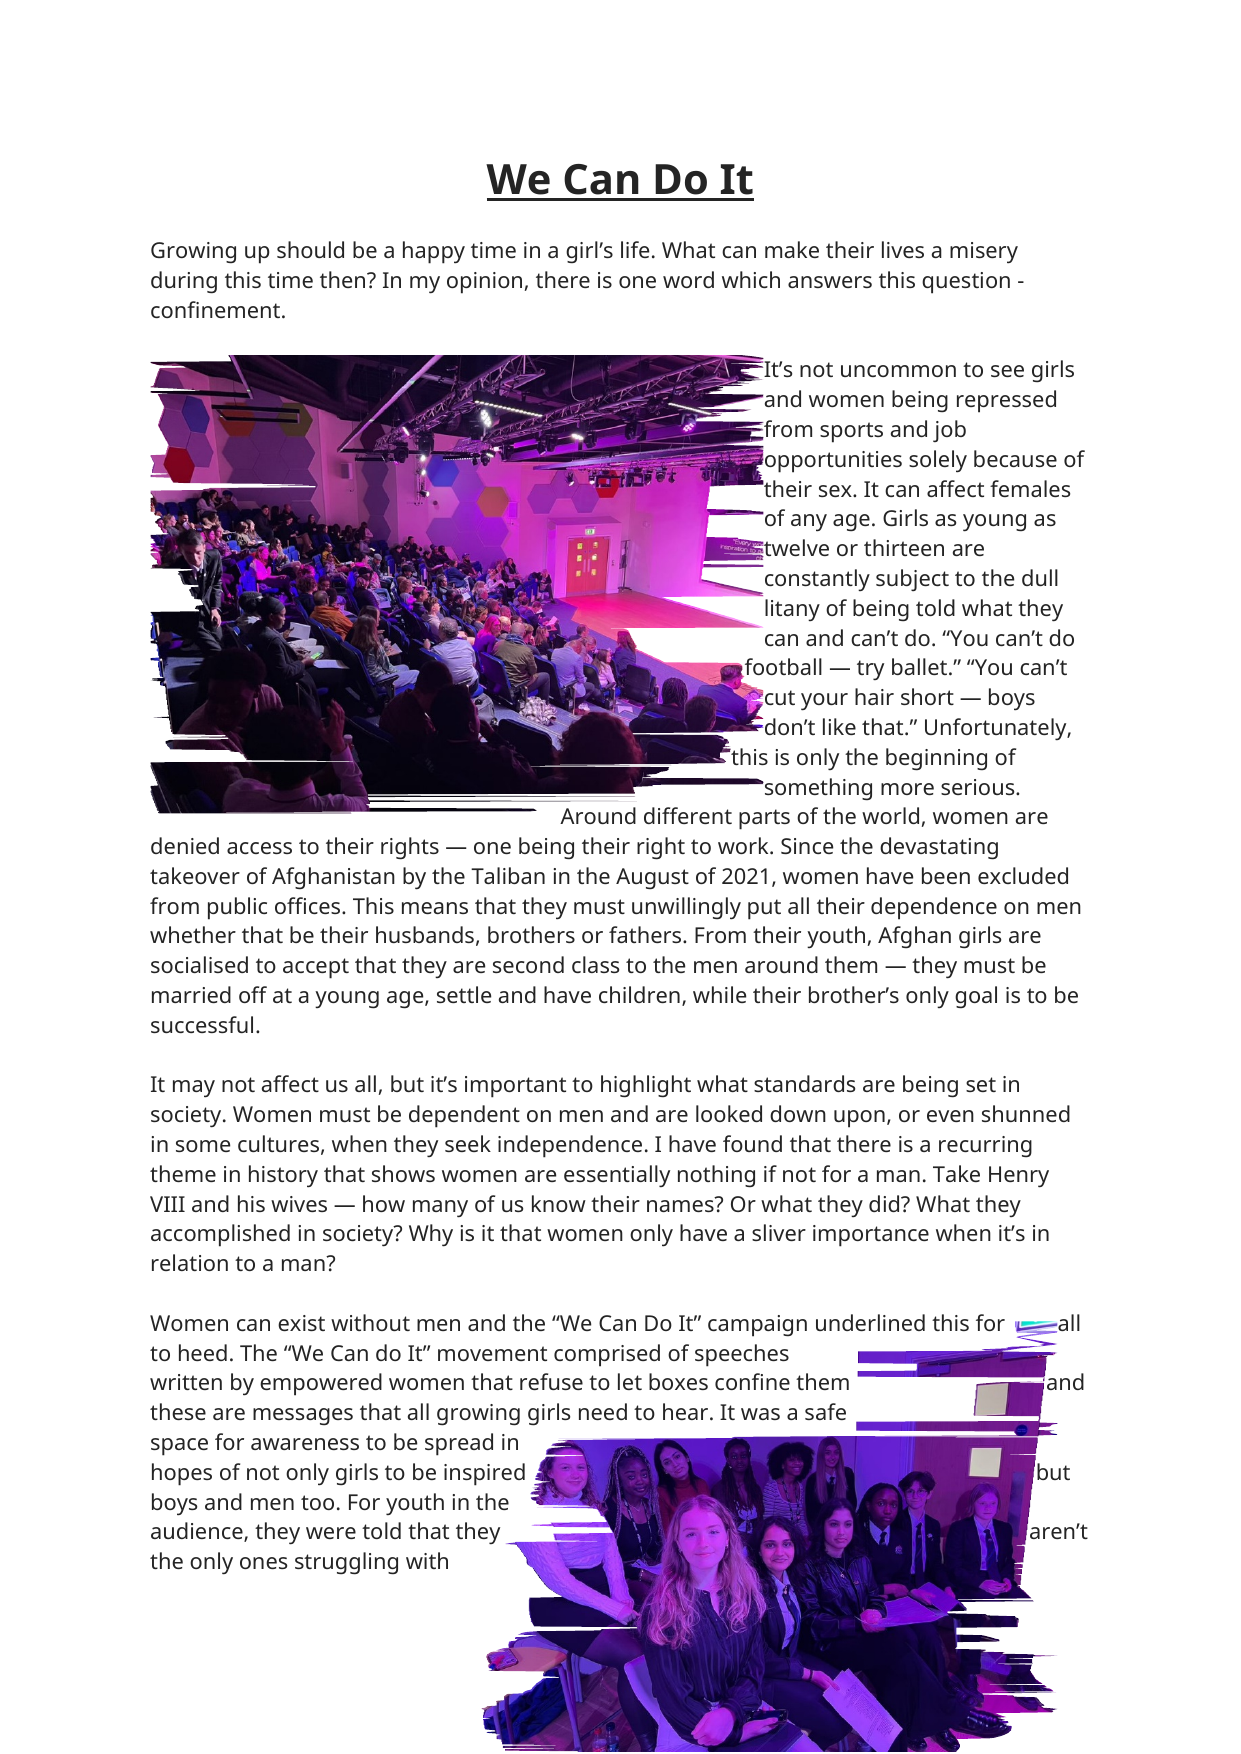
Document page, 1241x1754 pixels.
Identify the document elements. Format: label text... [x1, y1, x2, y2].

text It’s not uncommon to see girls and women being repressed from sports and job opportunities solely because of their sex. It can affect females of any age. Girls as young as twelve or thirteen are constantly subject to the dull litany of being told what they can and can’t do. “You can’t do football — try ballet.” “You can’t cut your hair short — boys don’t like that.” Unfortunately, this is only the beginning of something more serious. Around different parts of the world, women are denied access to their rights — one being their right to work. Since the devastating takeover of Afghanistan by the Taliban in the August of 2021, women have been excluded from public offices. This means that they must unwillingly put all their dependence on men whether that be their husbands, brothers or fathers. From their youth, Afghan girls are socialised to accept that they are second class to the men around them — they must be married off at a young age, settle and have children, while their brother’s only goal is to be successful. [150, 354, 1090, 1039]
text We Can Do It [150, 150, 1090, 207]
text Women can exist without men and the “We Can Do It” campaign underlined this for all to heed. The “We Can do It” movement comprised of speeches written by empowered women that refuse to let boxes confine them and these are messages that all growing girls need to hear. It was a safe space for awareness to be spread in hopes of not only girls to be inspired but boys and men too. For youth in the audience, they were told that they aren’t the only ones struggling with [150, 1308, 1090, 1576]
text It may not affect us all, but it’s important to highlight what standards are being set in society. Women must be dependent on men and are looked down upon, or even shunned in some cultures, when they seek independence. I have found that there is a recurring theme in history that shows women are essentially nothing if not for a man. Take Henry VIII and his wives — how many of us know their names? Or what they did? What they accomplished in society? Why is it that women only have a sliver importance when it’s in relation to a man? [150, 1069, 1090, 1278]
text Growing up should be a happy time in a girl’s life. What can make their lives a misery during this time then? In my opinion, there is one word which answers this question - confinement. [150, 235, 1090, 324]
